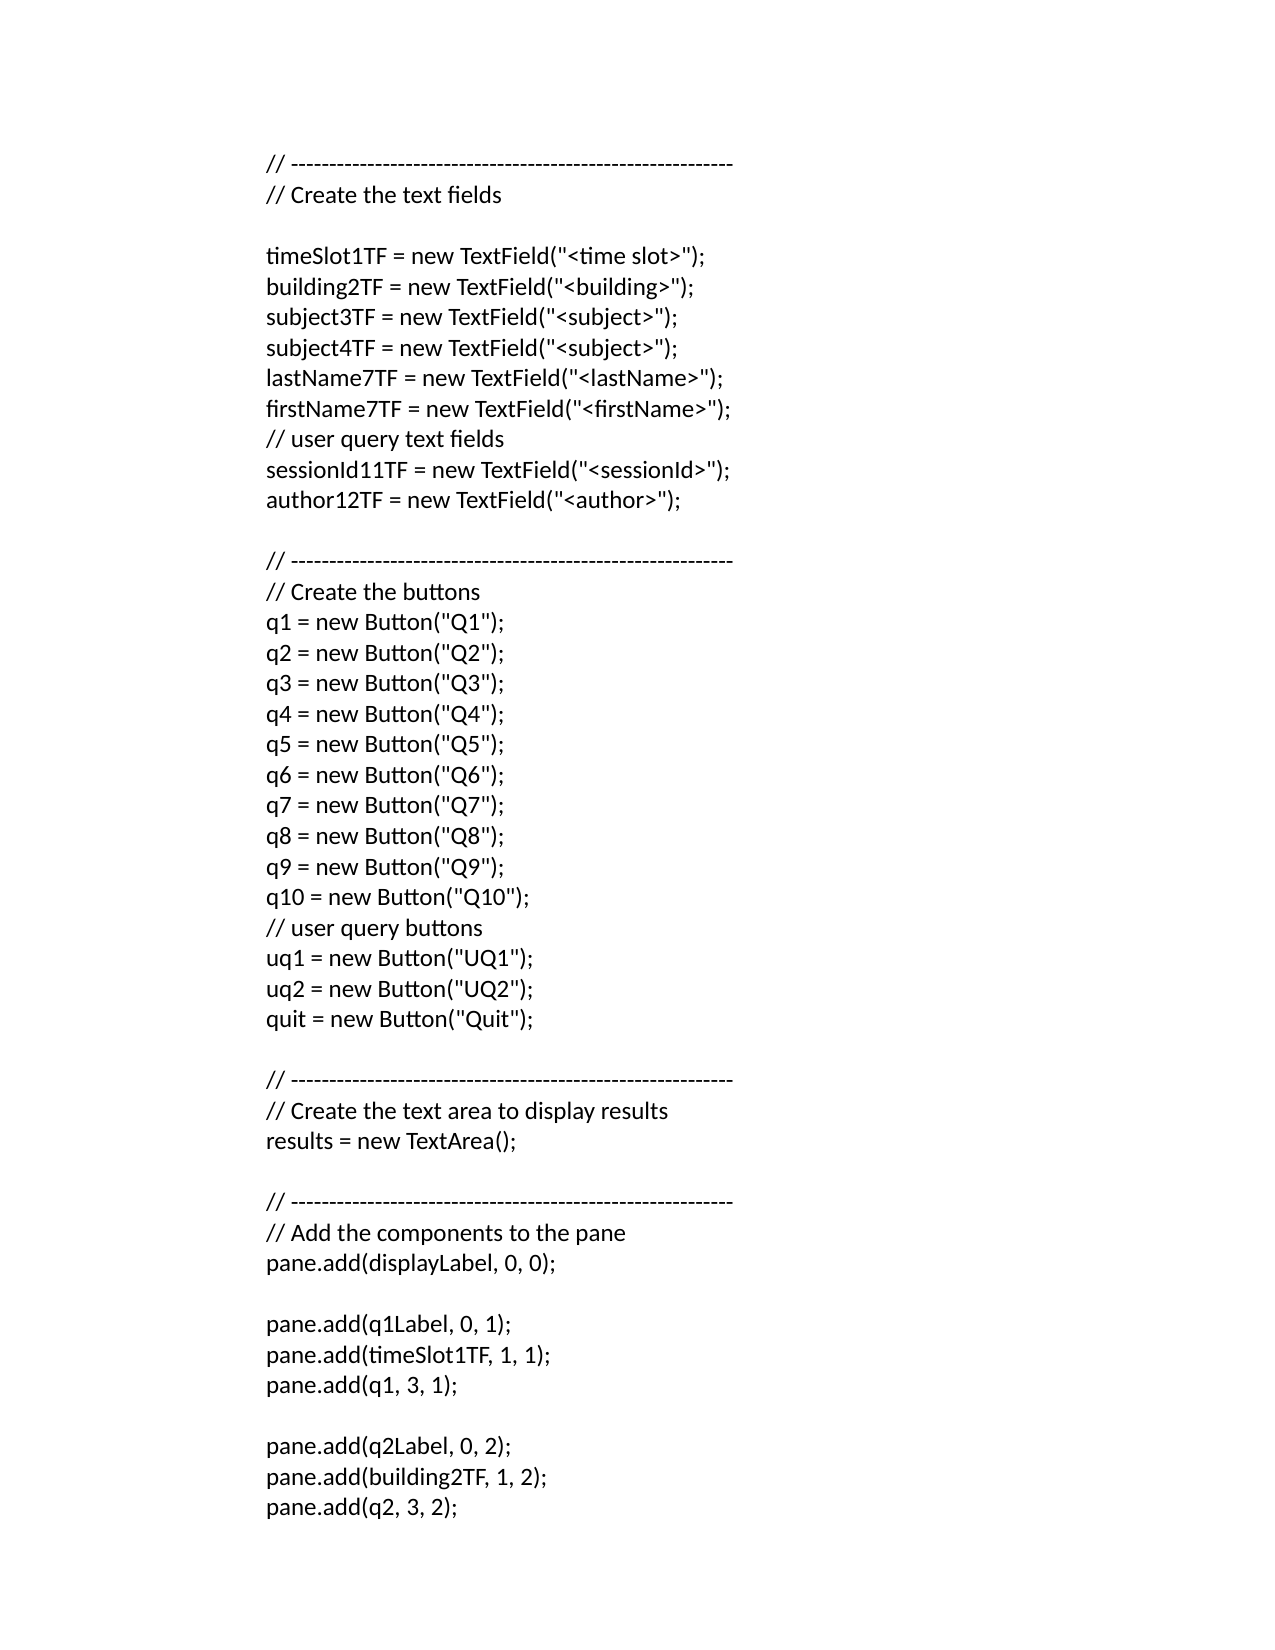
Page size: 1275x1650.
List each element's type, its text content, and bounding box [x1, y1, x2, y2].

text lastName7TF = new TextField("<lastName>"); [118, 362, 1157, 393]
text q5 = new Button("Q5"); [118, 728, 1157, 759]
text timeSlot1TF = new TextField("<time slot>"); [118, 240, 1157, 271]
text q9 = new Button("Q9"); [118, 851, 1157, 881]
text quit = new Button("Quit"); [118, 1003, 1157, 1034]
text uq2 = new Button("UQ2"); [118, 973, 1157, 1003]
text pane.add(building2TF, 1, 2); [118, 1461, 1157, 1492]
text q1 = new Button("Q1"); [118, 606, 1157, 637]
text q7 = new Button("Q7"); [118, 789, 1157, 820]
text uq1 = new Button("UQ1"); [118, 942, 1157, 973]
text subject3TF = new TextField("<subject>"); [118, 301, 1157, 332]
text // Create the buttons [118, 576, 1157, 606]
text q10 = new Button("Q10"); [118, 881, 1157, 912]
text subject4TF = new TextField("<subject>"); [118, 332, 1157, 362]
text // Add the components to the pane [118, 1217, 1157, 1247]
text author12TF = new TextField("<author>"); [118, 484, 1157, 515]
text // ---------------------------------------------------------- [118, 1186, 1157, 1217]
text results = new TextArea(); [118, 1125, 1157, 1156]
text pane.add(q1, 3, 1); [118, 1369, 1157, 1400]
text q3 = new Button("Q3"); [118, 667, 1157, 698]
text // Create the text area to display results [118, 1095, 1157, 1125]
text pane.add(timeSlot1TF, 1, 1); [118, 1339, 1157, 1369]
text sessionId11TF = new TextField("<sessionId>"); [118, 454, 1157, 484]
text pane.add(q2, 3, 2); [118, 1492, 1157, 1522]
text q8 = new Button("Q8"); [118, 820, 1157, 851]
text pane.add(displayLabel, 0, 0); [118, 1247, 1157, 1278]
text // ---------------------------------------------------------- [118, 545, 1157, 576]
text // ---------------------------------------------------------- [118, 149, 1157, 179]
text q6 = new Button("Q6"); [118, 759, 1157, 789]
text pane.add(q1Label, 0, 1); [118, 1308, 1157, 1339]
text building2TF = new TextField("<building>"); [118, 271, 1157, 301]
text q2 = new Button("Q2"); [118, 637, 1157, 667]
text firstName7TF = new TextField("<firstName>"); [118, 393, 1157, 423]
text // Create the text fields [118, 179, 1157, 210]
text // user query text fields [118, 423, 1157, 454]
text pane.add(q2Label, 0, 2); [118, 1431, 1157, 1461]
text q4 = new Button("Q4"); [118, 698, 1157, 728]
text // ---------------------------------------------------------- [118, 1064, 1157, 1095]
text // user query buttons [118, 912, 1157, 942]
